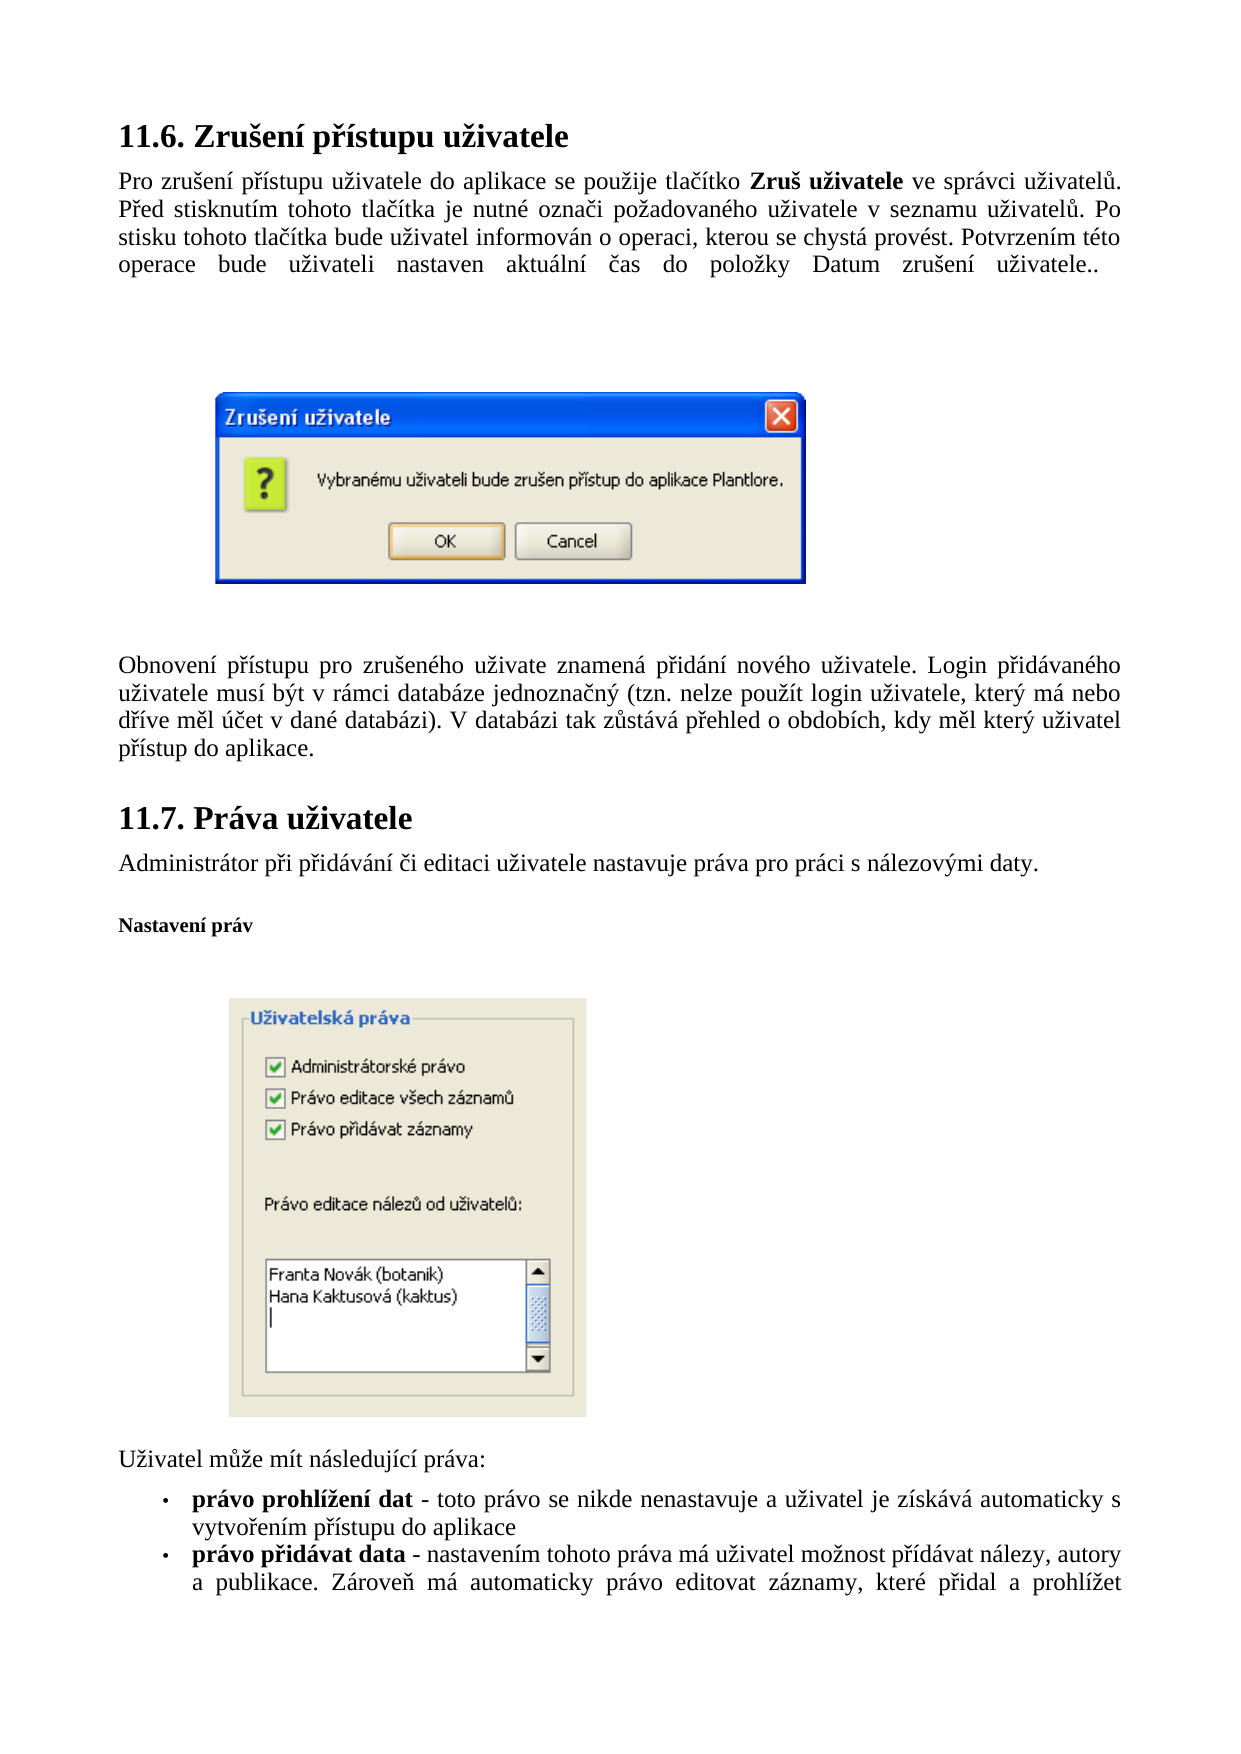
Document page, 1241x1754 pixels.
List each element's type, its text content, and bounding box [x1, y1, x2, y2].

list právo prohlížení dat - toto právo se nikde nenastavuje a uživatel je získává automaticky s vytvořením přístupu do aplikace [162, 1485, 1122, 1540]
text Uživatel může mít následující práva: [118, 950, 1122, 1472]
subtitle 11.7. Práva uživatele [118, 799, 1122, 836]
text Administrátor při přidávání či editaci uživatele nastavuje práva pro práci s nálezovými daty. [118, 849, 1122, 877]
subtitle Nastavení práv [118, 914, 1122, 937]
subtitle 11.6. Zrušení přístupu uživatele [118, 118, 1122, 155]
picture [215, 392, 806, 584]
picture [228, 998, 587, 1417]
list právo přidávat data - nastavením tohoto práva má uživatel možnost přídávat nálezy, autory a publikace. Zároveň má automaticky právo editovat záznamy, které přidal a prohlížet [162, 1540, 1122, 1596]
text Pro zrušení přístupu uživatele do aplikace se použije tlačítko Zruš uživatele ve správci uživatelů. Před stisknutím tohoto tlačítka je nutné označi požadovaného uživatele v seznamu uživatelů. Po stisku tohoto tlačítka bude uživatel informován o operaci, kterou se chystá provést. Potvrzením této operace bude uživateli nastaven aktuální čas do položky Datum zrušení uživatele.. [118, 167, 1122, 361]
text Obnovení přístupu pro zrušeného uživate znamená přidání nového uživatele. Login přidávaného uživatele musí být v rámci databáze jednoznačný (tzn. nelze použít login uživatele, který má nebo dříve měl účet v dané databázi). V databázi tak zůstává přehled o obdobích, kdy měl který uživatel přístup do aplikace. [118, 623, 1122, 762]
